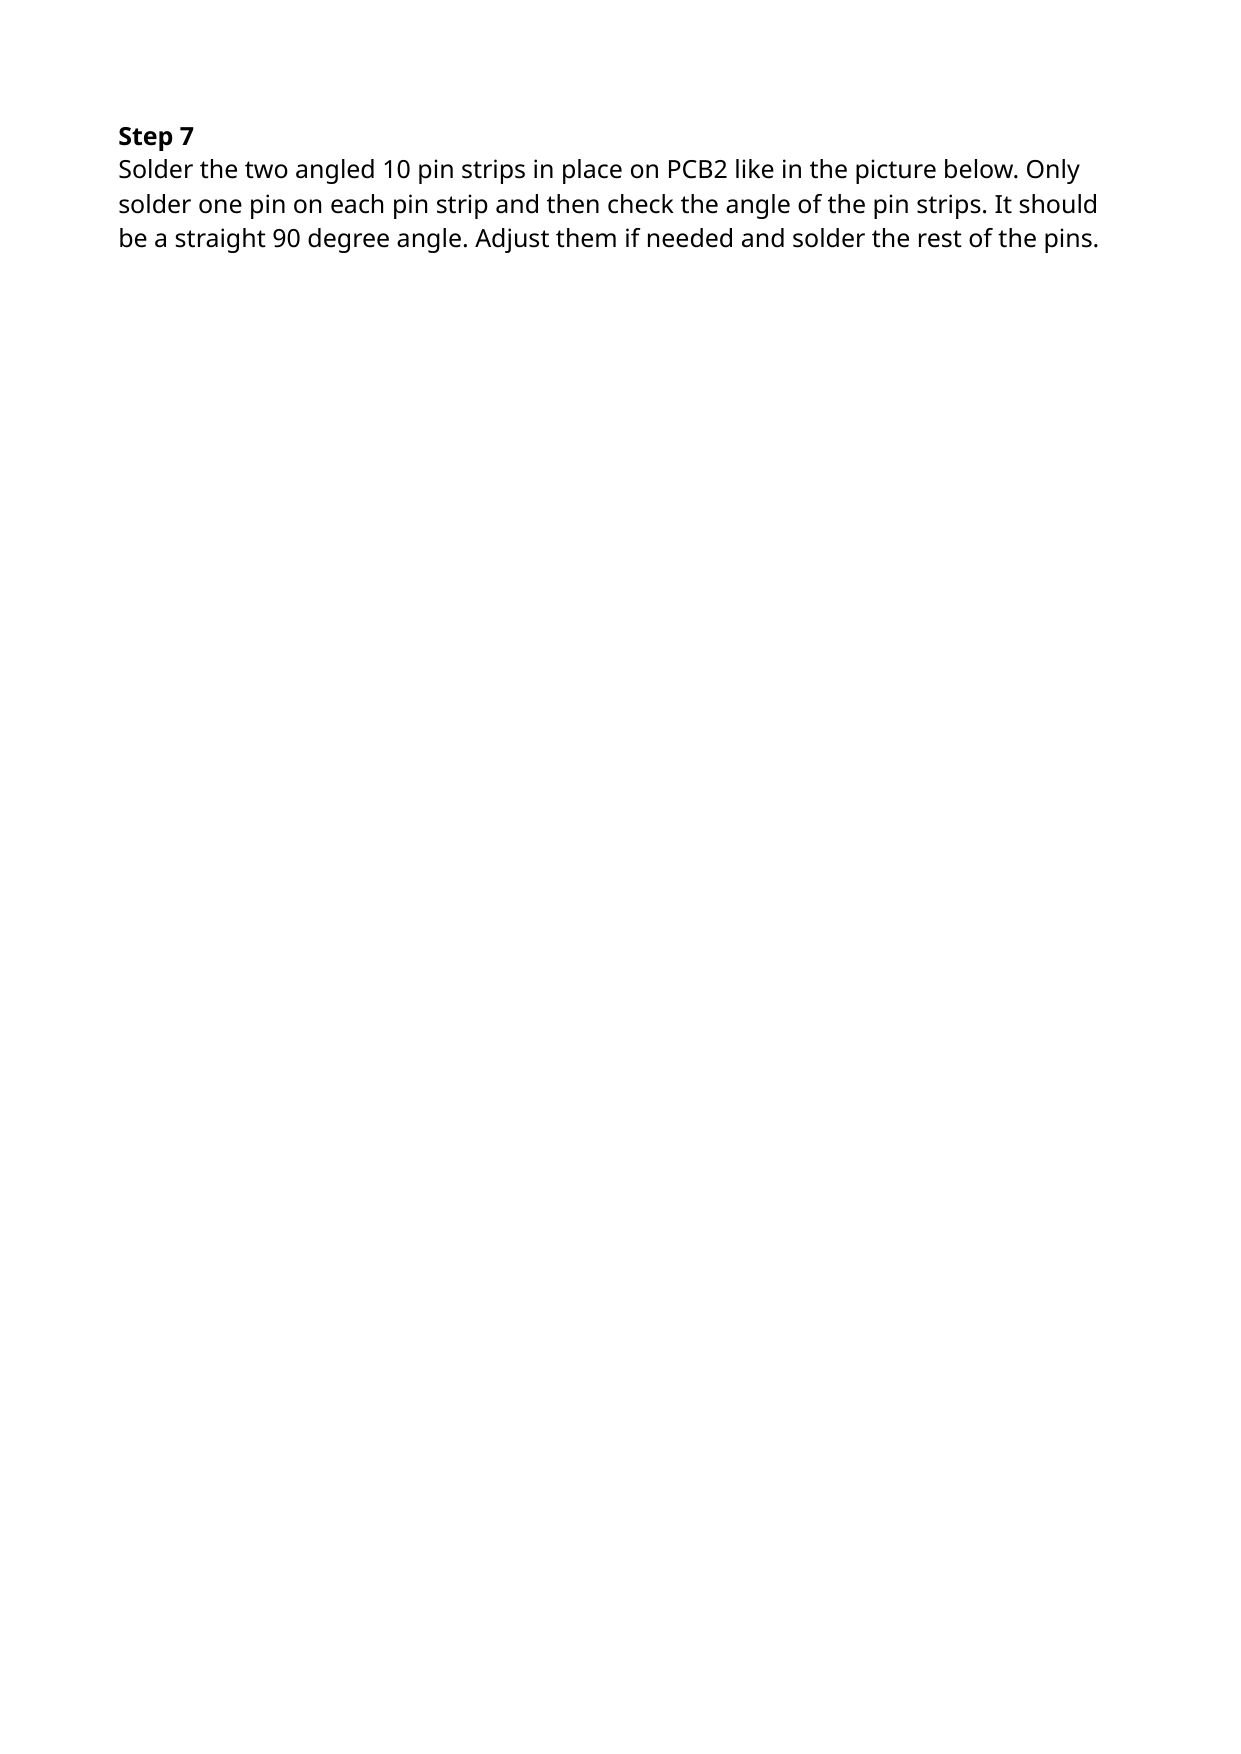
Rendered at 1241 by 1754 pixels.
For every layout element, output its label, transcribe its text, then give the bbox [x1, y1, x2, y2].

text Step 7 [118, 118, 1122, 152]
text Solder the two angled 10 pin strips in place on PCB2 like in the picture below. Only solder one pin on each pin strip and then check the angle of the pin strips. It should be a straight 90 degree angle. Adjust them if needed and solder the rest of the pins. [118, 152, 1122, 254]
